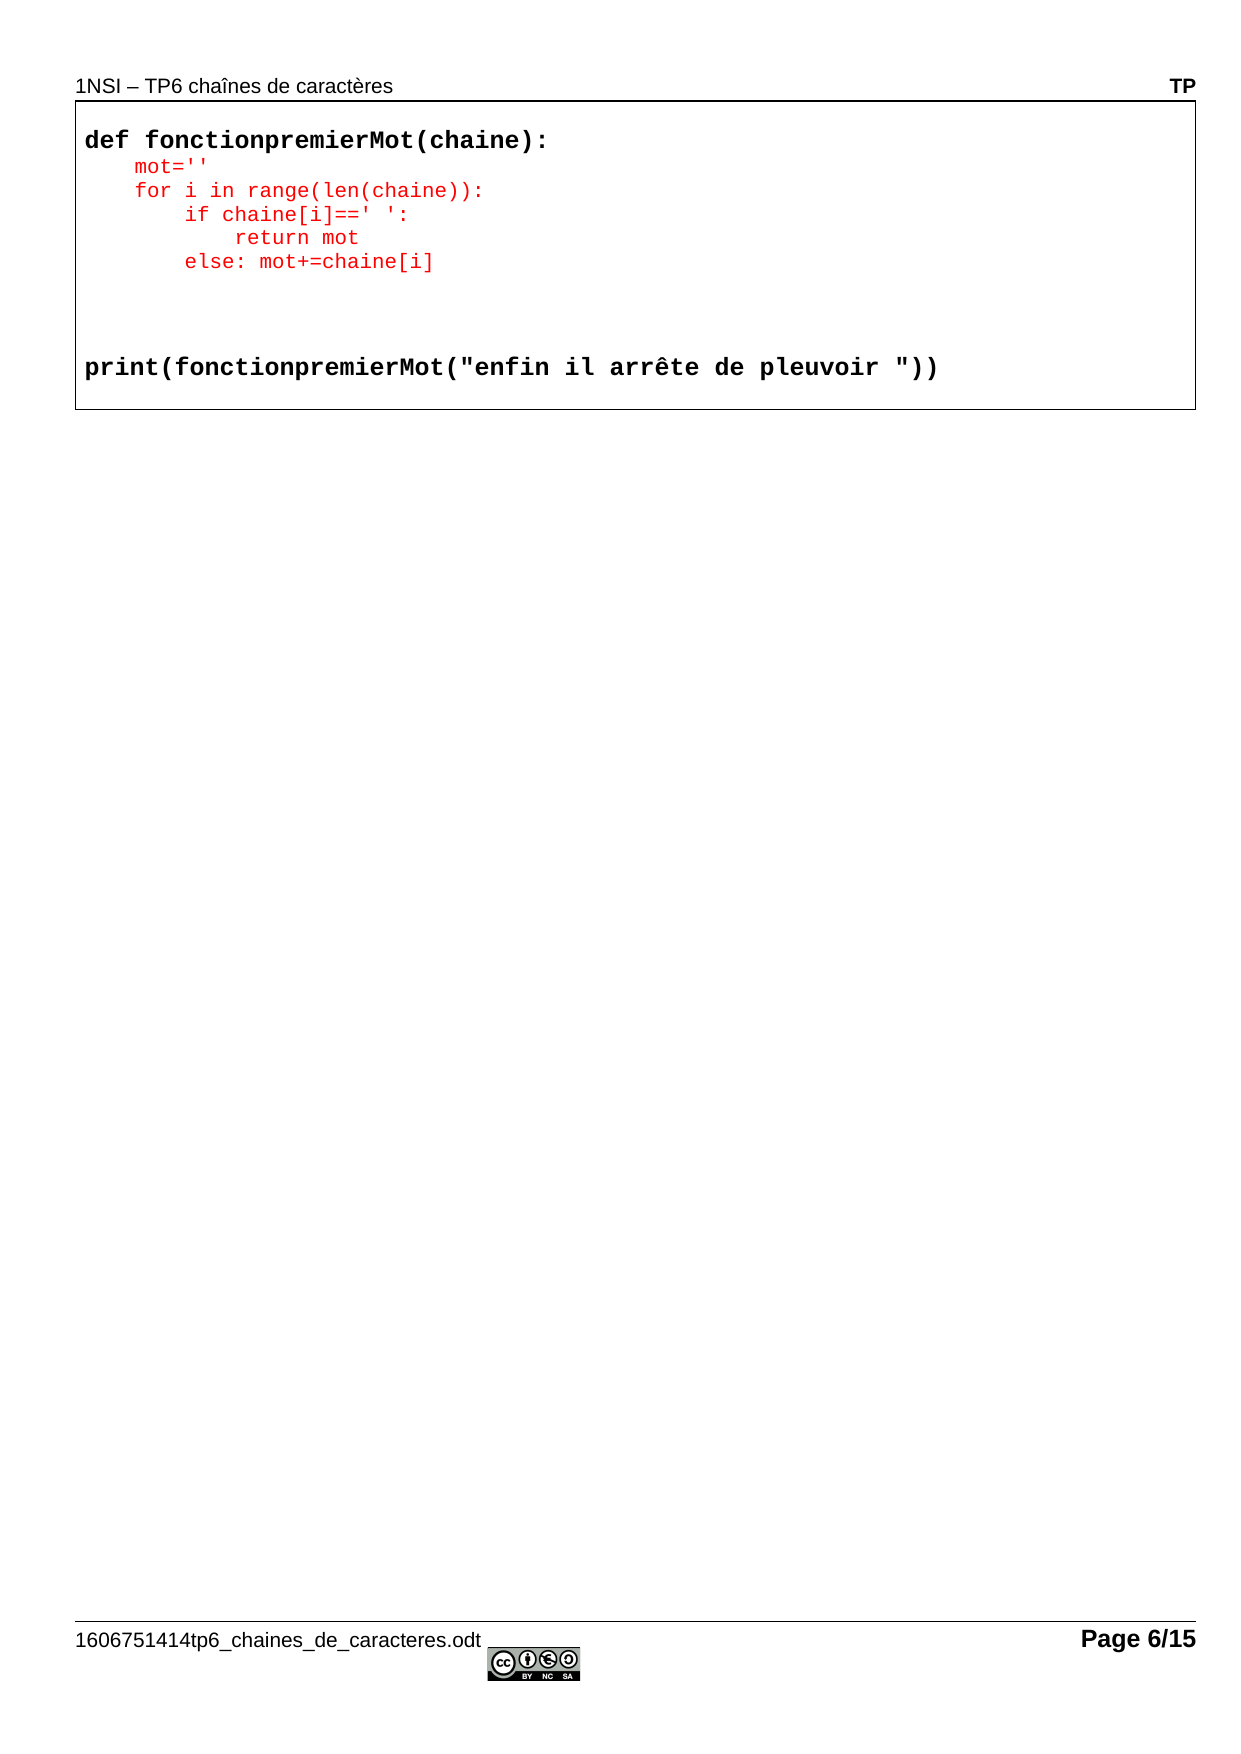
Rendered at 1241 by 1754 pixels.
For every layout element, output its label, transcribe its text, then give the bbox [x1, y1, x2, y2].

picture [487, 1647, 581, 1681]
text def fonctionpremierMot(chaine): mot='' [76, 125, 1195, 177]
text for i in range(len(chaine)): [76, 177, 1195, 200]
text return mot [76, 224, 1195, 248]
text if chaine[i]==' ': [76, 200, 1195, 224]
text else: mot+=chaine[i] [76, 248, 1195, 271]
text print(fonctionpremierMot("enfin il arrête de pleuvoir ")) [76, 271, 1195, 383]
